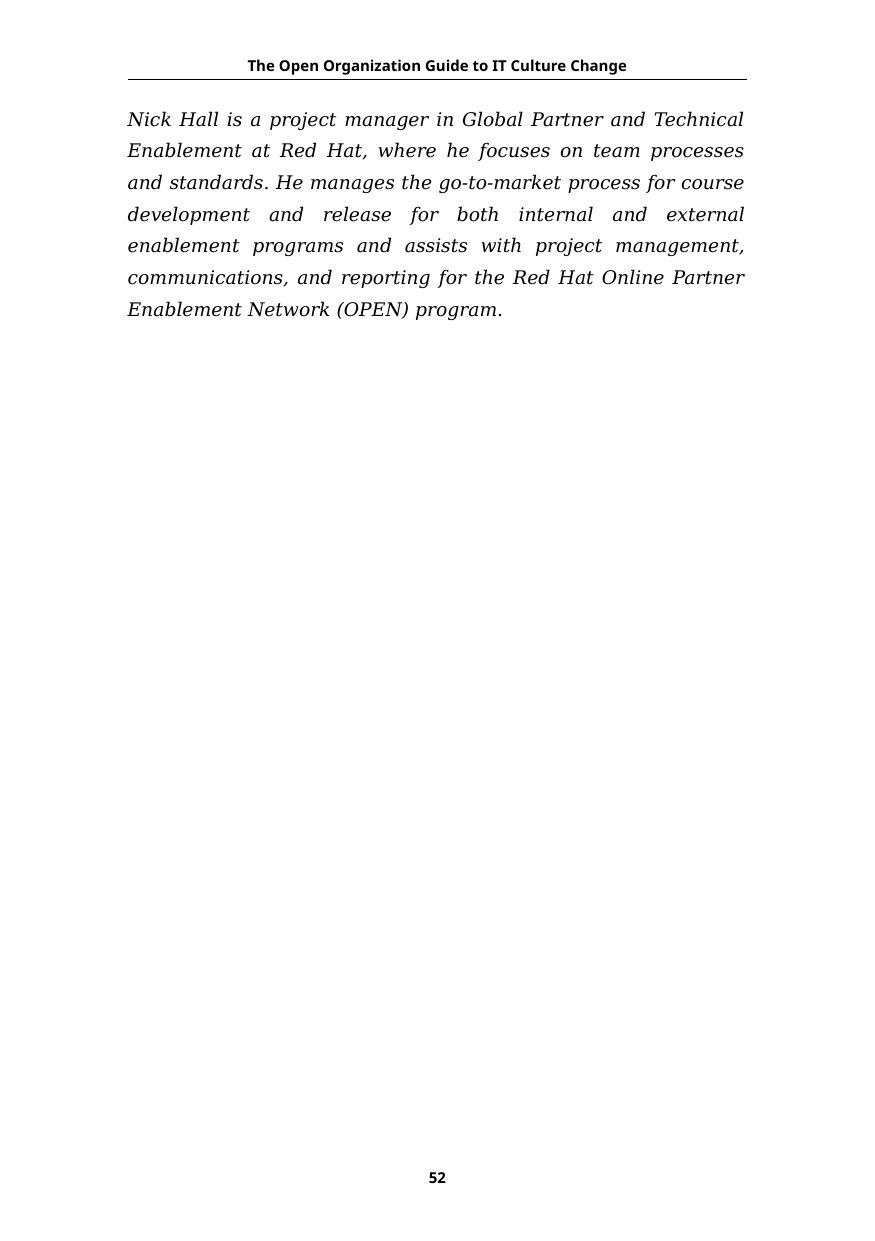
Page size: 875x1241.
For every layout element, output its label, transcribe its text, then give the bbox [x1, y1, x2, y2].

text Nick Hall is a project manager in Global Partner and Technical Enablement at Red Hat, where he focuses on team processes and standards. He manages the go-to-market process for course development and release for both internal and external enablement programs and assists with project management, communications, and reporting for the Red Hat Online Partner Enablement Network (OPEN) program. [127, 109, 747, 321]
